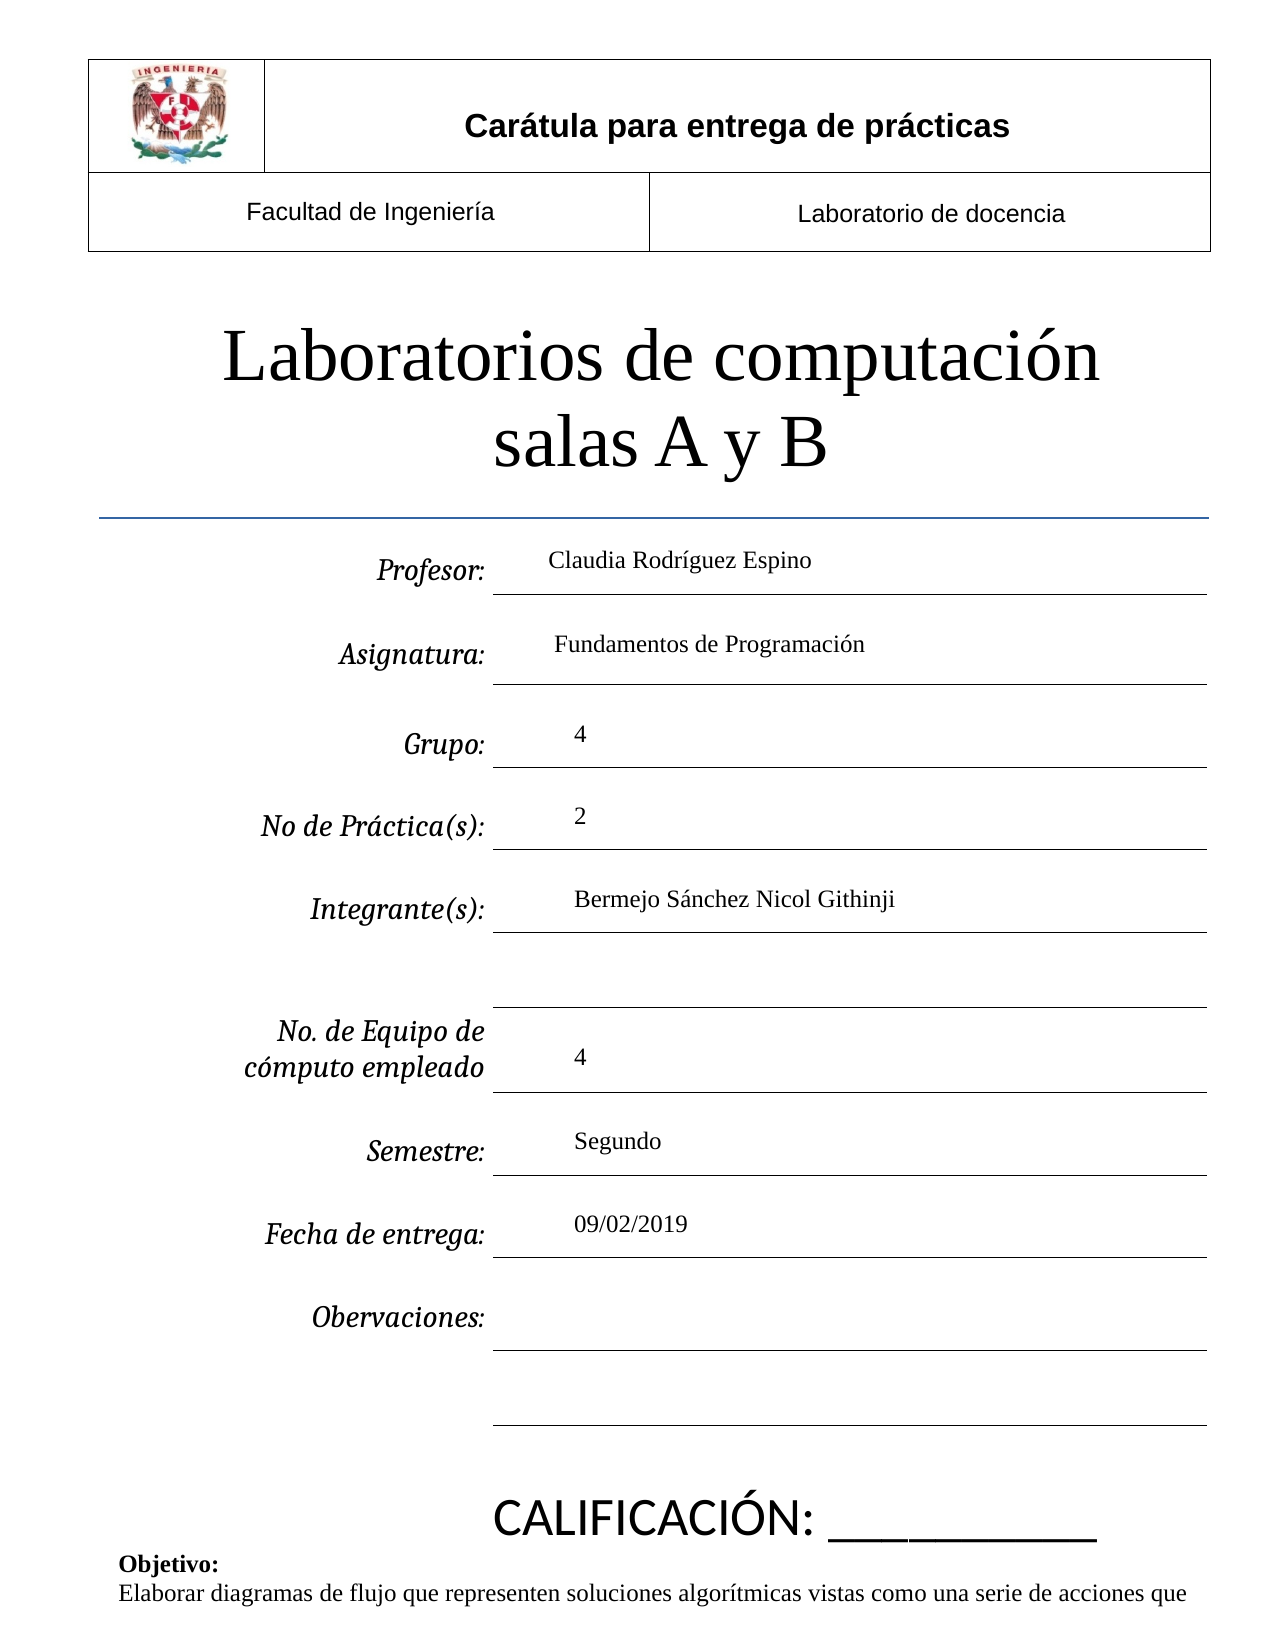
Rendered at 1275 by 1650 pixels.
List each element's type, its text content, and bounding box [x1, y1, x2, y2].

table_cell Fundamentos de Programación [493, 595, 1207, 684]
table_cell 2 [493, 768, 1207, 849]
table_cell Laboratorio de docencia [650, 173, 1210, 251]
text Laboratorios de computación [118, 310, 1205, 396]
table_header [89, 60, 264, 172]
table_cell [493, 1258, 1207, 1350]
table_cell Fecha de entrega: [118, 1175, 493, 1257]
table_cell [493, 1351, 1207, 1425]
table_header Claudia Rodríguez Espino [493, 519, 1207, 594]
table_cell 4 [493, 1008, 1207, 1091]
table_cell No de Práctica(s): [118, 766, 493, 849]
table_cell Grupo: [118, 684, 493, 766]
table_cell 4 [493, 685, 1207, 766]
table_cell Segundo [493, 1093, 1207, 1174]
table_header [493, 511, 1207, 517]
text Objetivo: [118, 1549, 1205, 1578]
table_cell Facultad de Ingeniería [89, 173, 649, 251]
text Elaborar diagramas de flujo que representen soluciones algorítmicas vistas como una serie de acciones que [118, 1578, 1205, 1607]
table_cell Asignatura: [118, 594, 493, 684]
table_header Profesor: [118, 519, 493, 594]
table_cell No. de Equipo de cómputo empleado [118, 1007, 493, 1091]
table_header [118, 511, 493, 517]
table_cell Integrante(s): [118, 849, 493, 932]
table_cell [118, 932, 493, 1007]
table_cell Obervaciones: [118, 1257, 493, 1350]
table_header Carátula para entrega de prácticas [265, 60, 1210, 172]
text CALIFICACIÓN: __________ [118, 1483, 1205, 1549]
table_cell 09/02/2019 [493, 1176, 1207, 1257]
text salas A y B [118, 396, 1205, 482]
table_cell [493, 933, 1207, 1007]
table_cell Bermejo Sánchez Nicol Githinji [493, 850, 1207, 932]
table_cell [118, 1350, 493, 1425]
table_cell Semestre: [118, 1091, 493, 1174]
